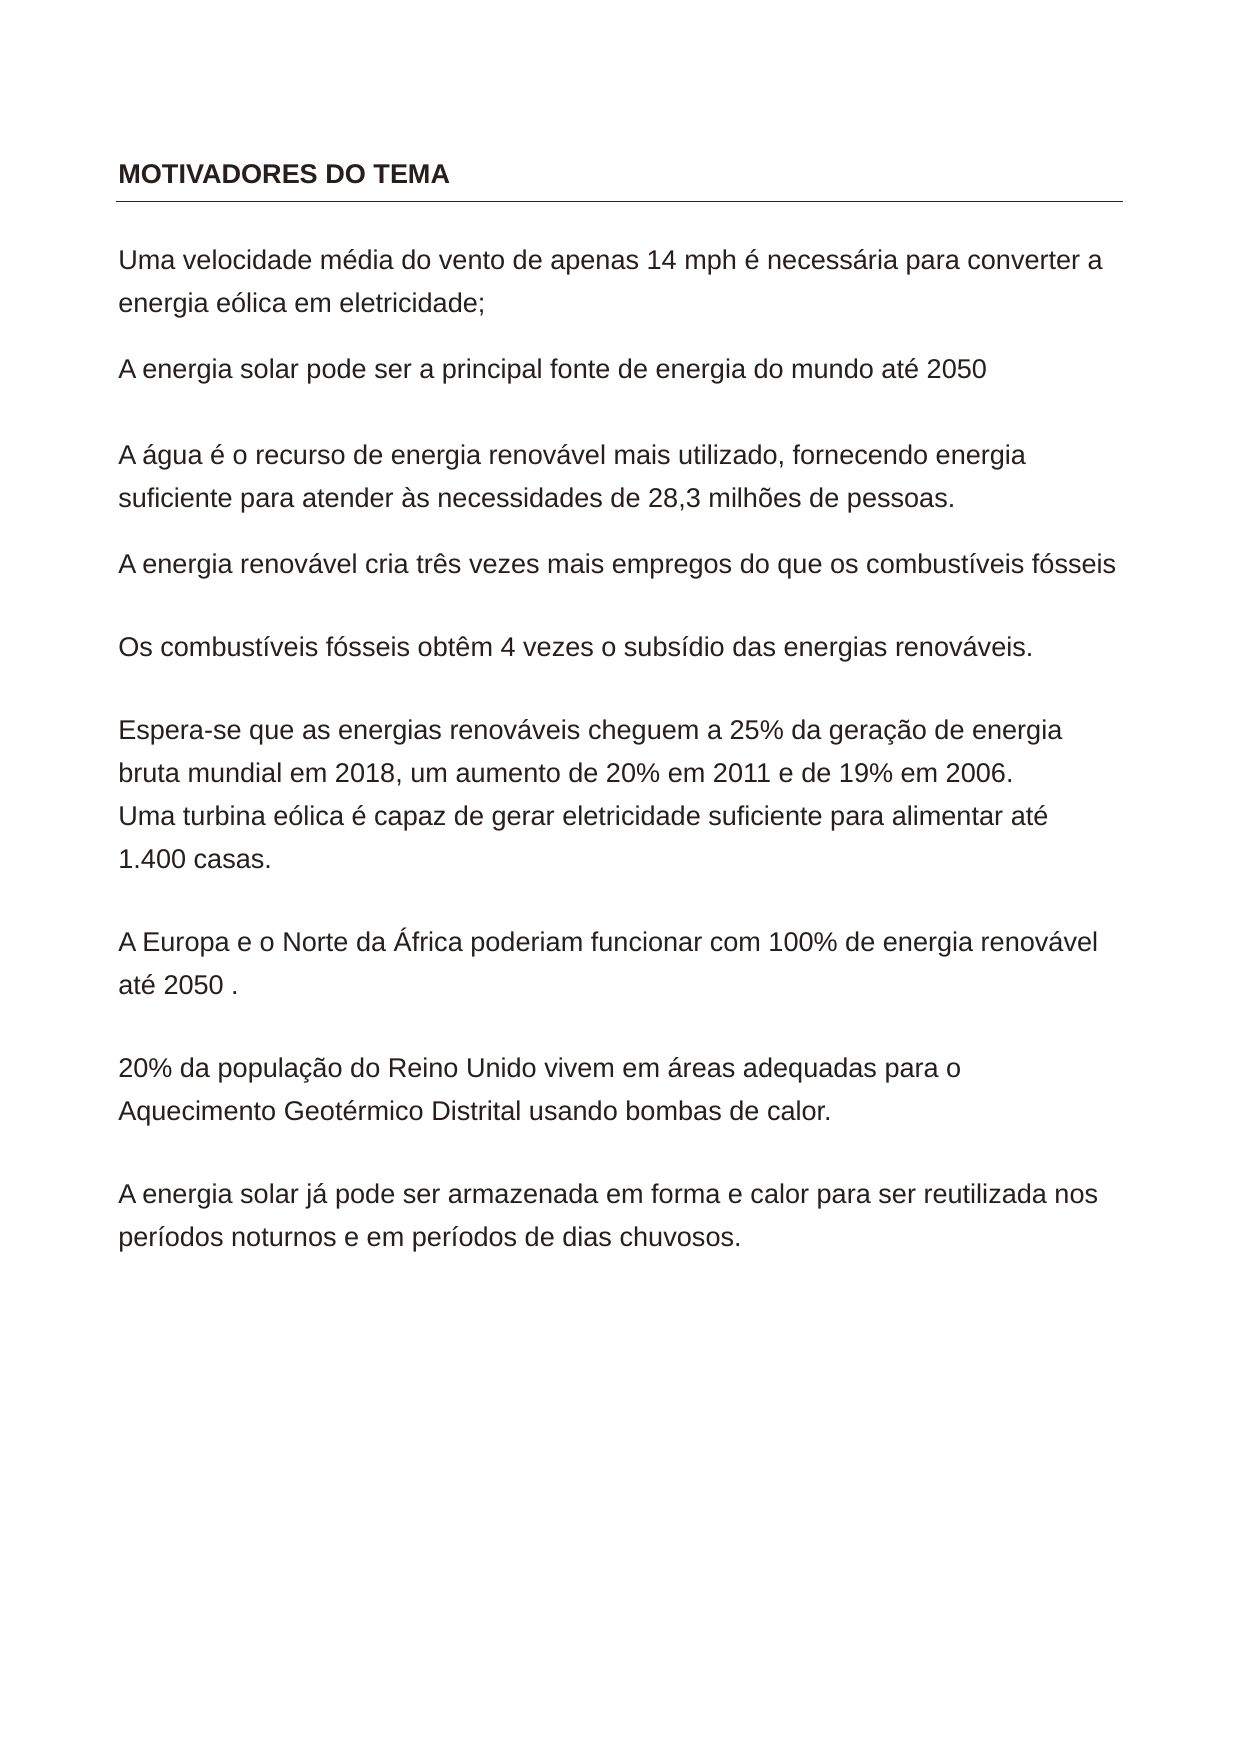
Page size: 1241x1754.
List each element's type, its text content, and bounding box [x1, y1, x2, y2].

text A Europa e o Norte da África poderiam funcionar com 100% de energia renovável até 2050 . [118, 926, 1122, 1000]
text Uma velocidade média do vento de apenas 14 mph é necessária para converter a energia eólica em eletricidade; [118, 244, 1122, 318]
text A energia solar já pode ser armazenada em forma e calor para ser reutilizada nos períodos noturnos e em períodos de dias chuvosos. [118, 1178, 1122, 1252]
text 20% da população do Reino Unido vivem em áreas adequadas para o Aquecimento Geotérmico Distrital usando bombas de calor. [118, 1052, 1122, 1126]
text Os combustíveis fósseis obtêm 4 vezes o subsídio das energias renováveis. [118, 631, 1122, 662]
text A energia solar pode ser a principal fonte de energia do mundo até 2050 [118, 353, 1122, 384]
text MOTIVADORES DO TEMA [118, 158, 1122, 189]
text A água é o recurso de energia renovável mais utilizado, fornecendo energia suficiente para atender às necessidades de 28,3 milhões de pessoas. [118, 439, 1122, 514]
text Espera-se que as energias renováveis ​​cheguem a 25% da geração de energia bruta mundial em 2018, um aumento de 20% em 2011 e de 19% em 2006. [118, 714, 1122, 788]
text Uma turbina eólica é capaz de gerar eletricidade suficiente para alimentar até 1.400 casas. [118, 800, 1122, 874]
text A energia renovável cria três vezes mais empregos do que os combustíveis fósseis [118, 548, 1122, 580]
